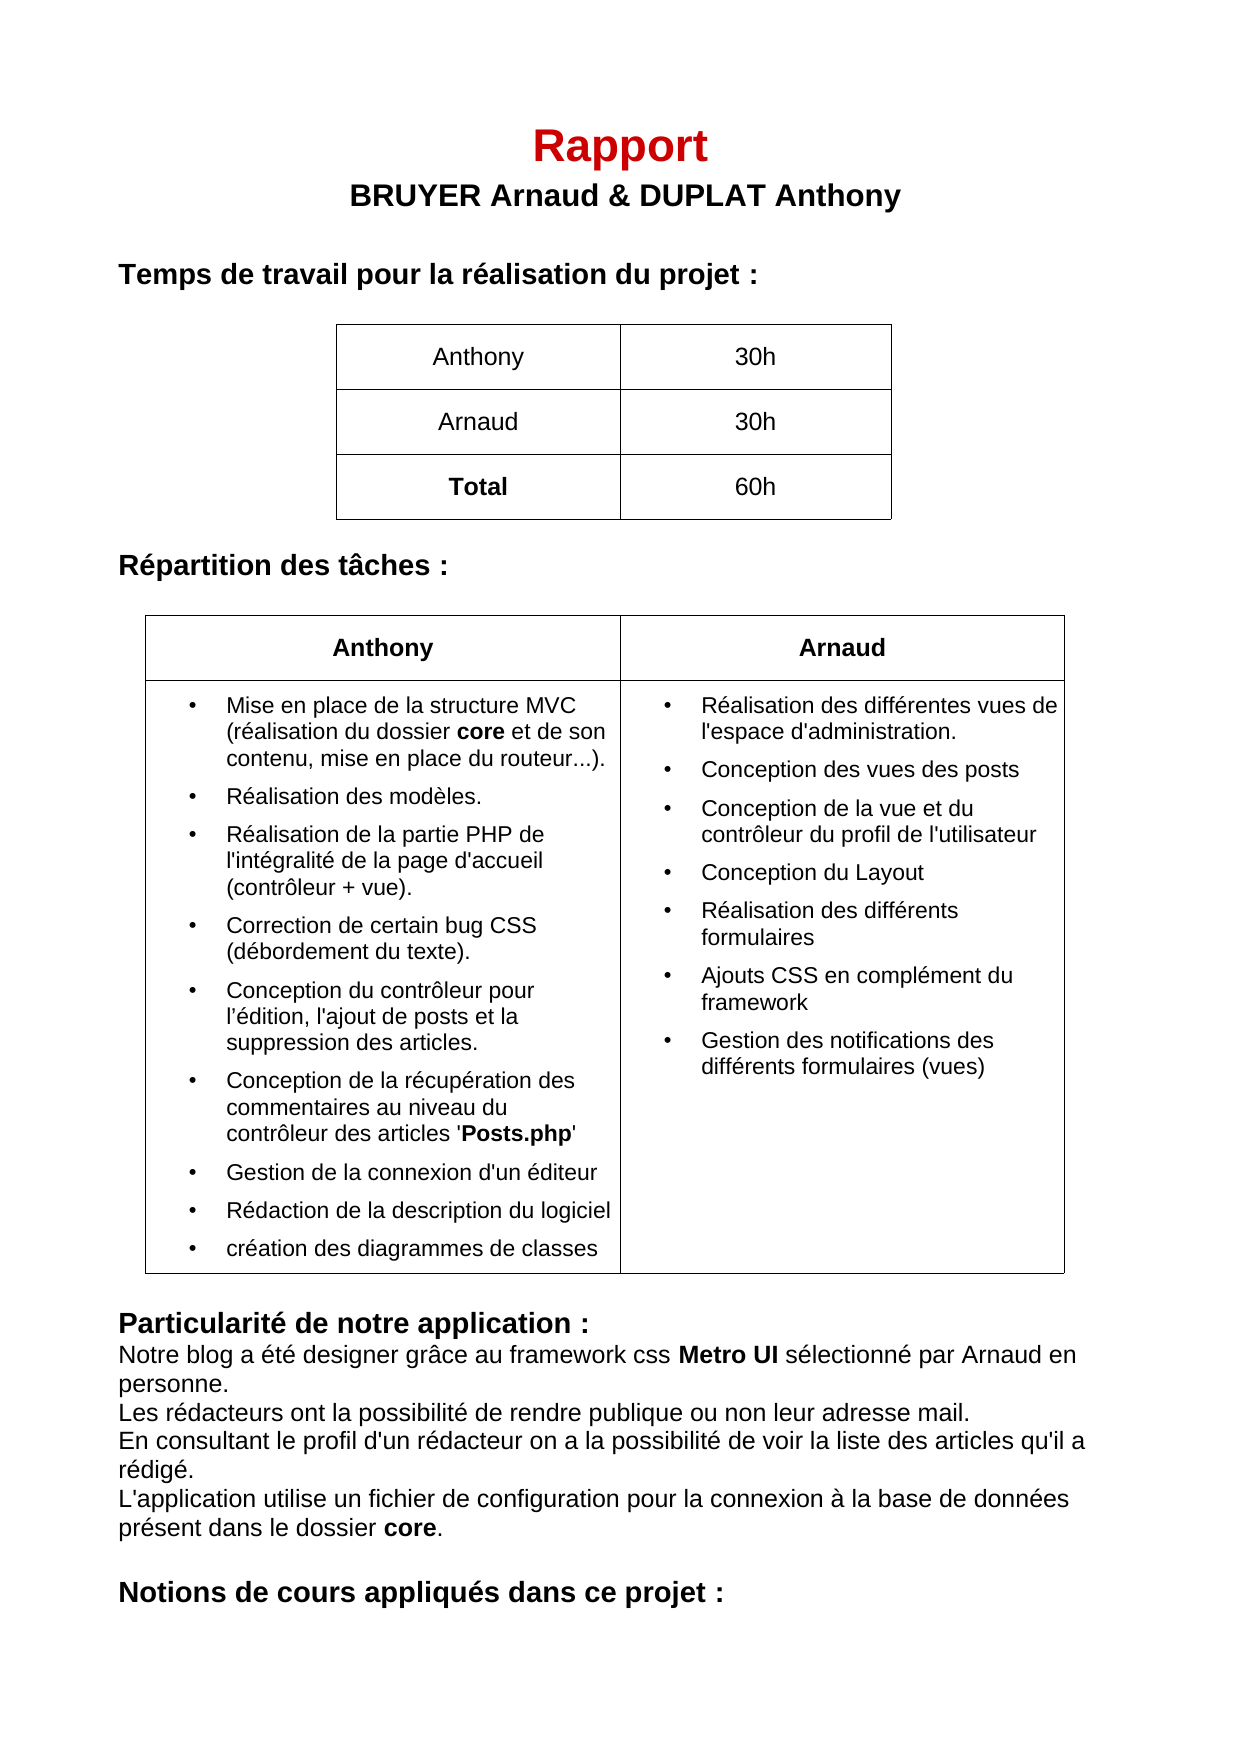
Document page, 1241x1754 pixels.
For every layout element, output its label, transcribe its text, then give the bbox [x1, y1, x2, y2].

text Rapport [118, 118, 1122, 171]
table_cell Réalisation des différentes vues de l'espace d'administration. Conception des vues des posts Conception de la vue et du contrôleur du profil de l'utilisateur Conception du Layout Réalisation des différents formulaires Ajouts CSS en complément du framework Gestion des notifications des différents formulaires (vues) [621, 681, 1064, 1273]
text Particularité de notre application : [118, 1307, 1122, 1340]
table_cell 30h [621, 390, 891, 454]
text Temps de travail pour la réalisation du projet : [118, 257, 1122, 291]
text Répartition des tâches : [118, 548, 1122, 582]
text Notions de cours appliqués dans ce projet : [118, 1575, 1122, 1608]
table_cell Mise en place de la structure MVC (réalisation du dossier core et de son contenu, mise en place du routeur...). Réalisation des modèles. Réalisation de la partie PHP de l'intégralité de la page d'accueil (contrôleur + vue). Correction de certain bug CSS (débordement du texte). Conception du contrôleur pour l’édition, l'ajout de posts et la suppression des articles. Conception de la récupération des commentaires au niveau du contrôleur des articles 'Posts.php' Gestion de la connexion d'un éditeur Rédaction de la description du logiciel création des diagrammes de classes [146, 681, 620, 1273]
text Notre blog a été designer grâce au framework css Metro UI sélectionné par Arnaud en personne. [118, 1340, 1122, 1398]
text En consultant le profil d'un rédacteur on a la possibilité de voir la liste des articles qu'il a rédigé. [118, 1426, 1122, 1484]
table_cell Total [337, 455, 620, 519]
text BRUYER Arnaud & DUPLAT Anthony [118, 171, 1122, 214]
table_header 30h [621, 325, 891, 389]
text L'application utilise un fichier de configuration pour la connexion à la base de données présent dans le dossier core. [118, 1484, 1122, 1541]
text Les rédacteurs ont la possibilité de rendre publique ou non leur adresse mail. [118, 1398, 1122, 1426]
table_cell Arnaud [337, 390, 620, 454]
table_cell 60h [621, 455, 891, 519]
table_header Anthony [337, 325, 620, 389]
table_header Anthony [146, 616, 620, 680]
table_header Arnaud [621, 616, 1064, 680]
